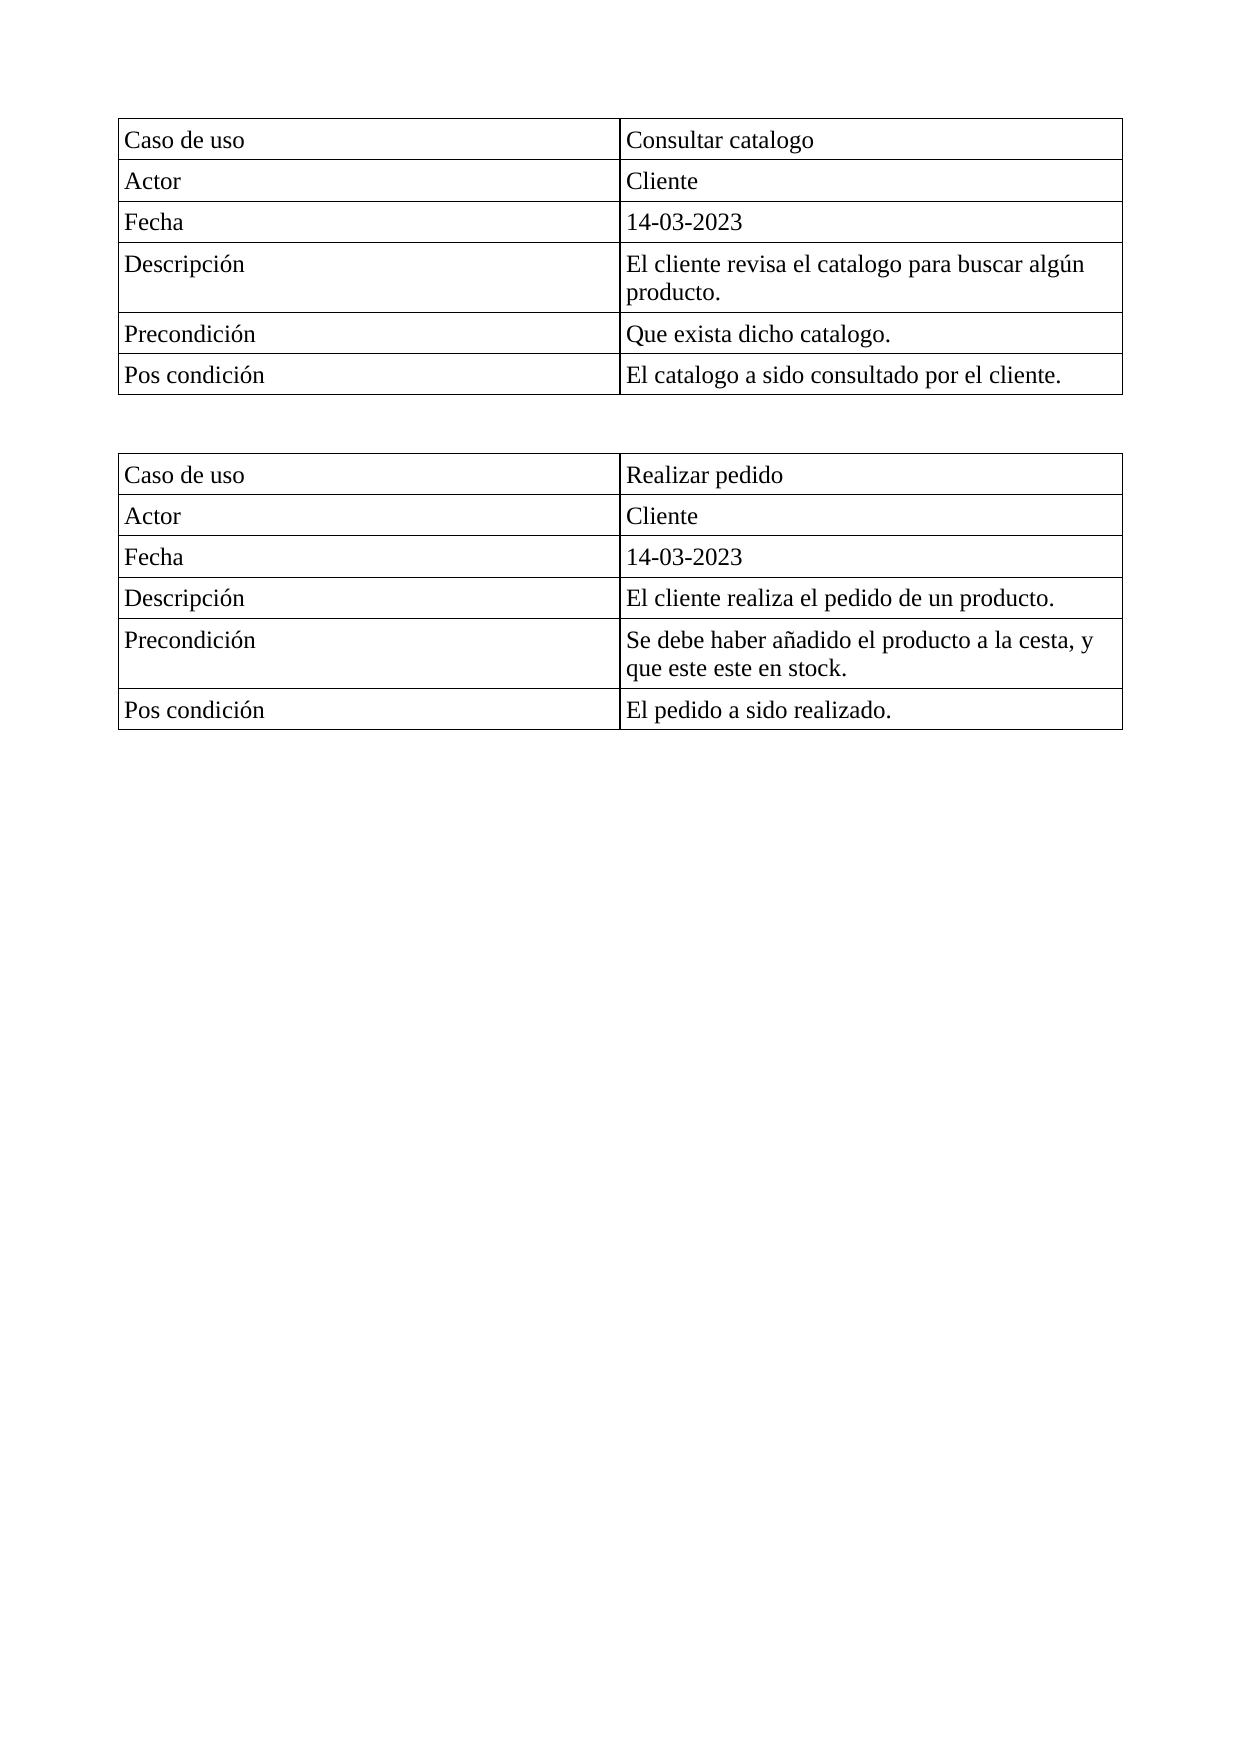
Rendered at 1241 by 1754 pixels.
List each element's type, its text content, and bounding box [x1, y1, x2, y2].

table_cell El catalogo a sido consultado por el cliente. [621, 354, 1122, 394]
table_cell Cliente [621, 160, 1122, 201]
table_cell Precondición [119, 619, 619, 688]
table_cell El cliente revisa el catalogo para buscar algún producto. [621, 243, 1122, 312]
table_cell Pos condición [119, 689, 619, 729]
table_header Realizar pedido [621, 454, 1122, 494]
table_cell Fecha [119, 202, 619, 242]
table_cell El cliente realiza el pedido de un producto. [621, 578, 1122, 618]
table_cell 14-03-2023 [621, 536, 1122, 577]
table_cell Fecha [119, 536, 619, 577]
table_cell Actor [119, 495, 619, 535]
table_header Caso de uso [119, 119, 619, 159]
table_cell Que exista dicho catalogo. [621, 313, 1122, 353]
table_header Caso de uso [119, 454, 619, 494]
table_cell Precondición [119, 313, 619, 353]
table_cell Pos condición [119, 354, 619, 394]
table_cell El pedido a sido realizado. [621, 689, 1122, 729]
table_cell Descripción [119, 243, 619, 312]
table_cell Descripción [119, 578, 619, 618]
table_cell 14-03-2023 [621, 202, 1122, 242]
table_cell Actor [119, 160, 619, 201]
table_cell Cliente [621, 495, 1122, 535]
table_header Consultar catalogo [621, 119, 1122, 159]
table_cell Se debe haber añadido el producto a la cesta, y que este este en stock. [621, 619, 1122, 688]
